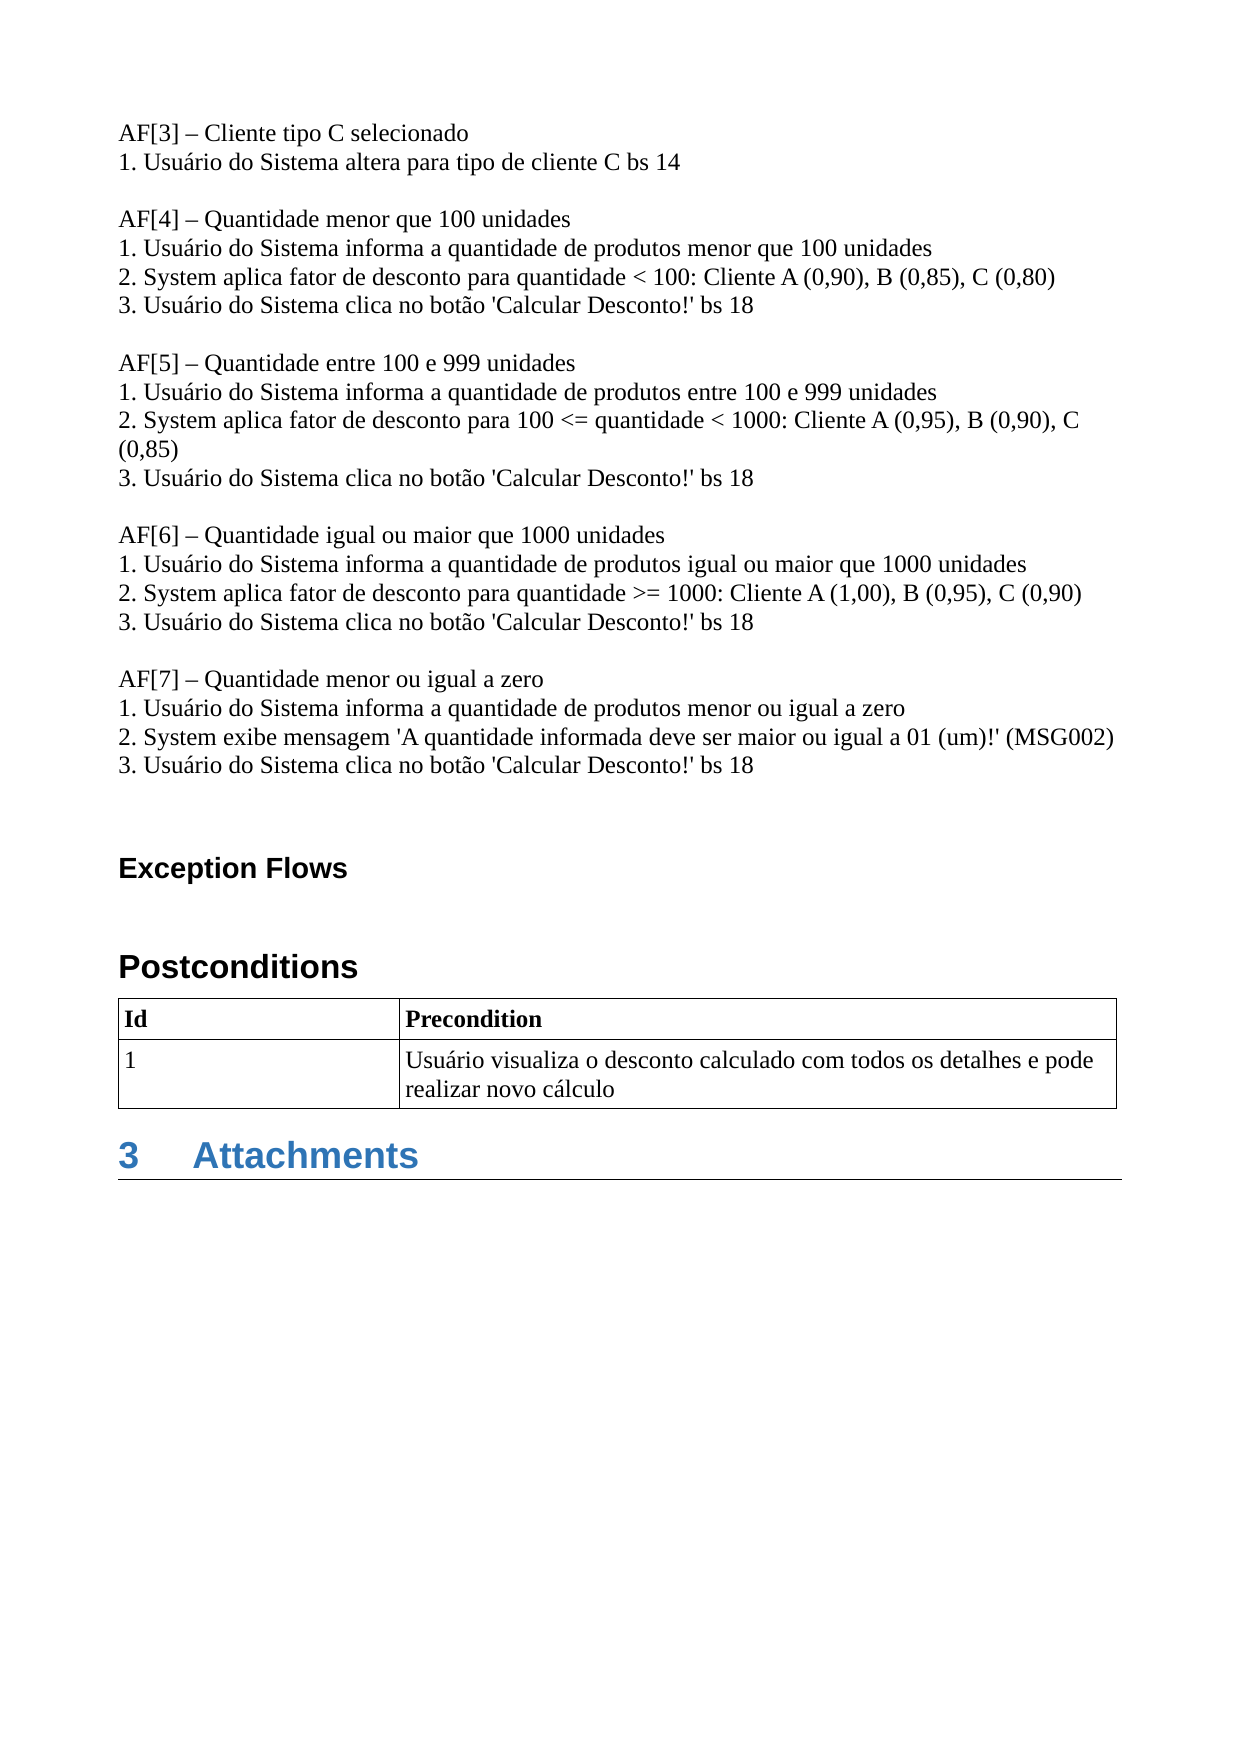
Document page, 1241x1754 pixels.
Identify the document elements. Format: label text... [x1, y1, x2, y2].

text 2. System aplica fator de desconto para quantidade >= 1000: Cliente A (1,00), B (0,95), C (0,90) [118, 578, 1122, 607]
subtitle Attachments [118, 1134, 1122, 1179]
subtitle Postconditions [118, 947, 1122, 986]
table_cell Usuário visualiza o desconto calculado com todos os detalhes e pode realizar novo cálculo [400, 1040, 1116, 1108]
text 2. System exibe mensagem 'A quantidade informada deve ser maior ou igual a 01 (um)!' (MSG002) [118, 722, 1122, 751]
text AF[7] – Quantidade menor ou igual a zero [118, 664, 1122, 693]
text 2. System aplica fator de desconto para 100 <= quantidade < 1000: Cliente A (0,95), B (0,90), C (0,85) [118, 406, 1122, 463]
text AF[6] – Quantidade igual ou maior que 1000 unidades [118, 521, 1122, 549]
text 1. Usuário do Sistema informa a quantidade de produtos igual ou maior que 1000 unidades [118, 549, 1122, 578]
text 2. System aplica fator de desconto para quantidade < 100: Cliente A (0,90), B (0,85), C (0,80) [118, 262, 1122, 291]
text AF[5] – Quantidade entre 100 e 999 unidades [118, 348, 1122, 377]
table_header Precondition [400, 999, 1116, 1039]
text 3. Usuário do Sistema clica no botão 'Calcular Desconto!' bs 18 [118, 751, 1122, 779]
text AF[3] – Cliente tipo C selecionado [118, 118, 1122, 147]
table_cell 1 [119, 1040, 399, 1108]
text 3. Usuário do Sistema clica no botão 'Calcular Desconto!' bs 18 [118, 607, 1122, 636]
text 1. Usuário do Sistema informa a quantidade de produtos menor que 100 unidades [118, 233, 1122, 262]
table_header Id [119, 999, 399, 1039]
subtitle Exception Flows [118, 851, 1122, 885]
text 1. Usuário do Sistema informa a quantidade de produtos entre 100 e 999 unidades [118, 377, 1122, 406]
text 3. Usuário do Sistema clica no botão 'Calcular Desconto!' bs 18 [118, 463, 1122, 492]
text 1. Usuário do Sistema altera para tipo de cliente C bs 14 [118, 147, 1122, 176]
text AF[4] – Quantidade menor que 100 unidades [118, 204, 1122, 233]
text 1. Usuário do Sistema informa a quantidade de produtos menor ou igual a zero [118, 693, 1122, 722]
text 3. Usuário do Sistema clica no botão 'Calcular Desconto!' bs 18 [118, 291, 1122, 319]
